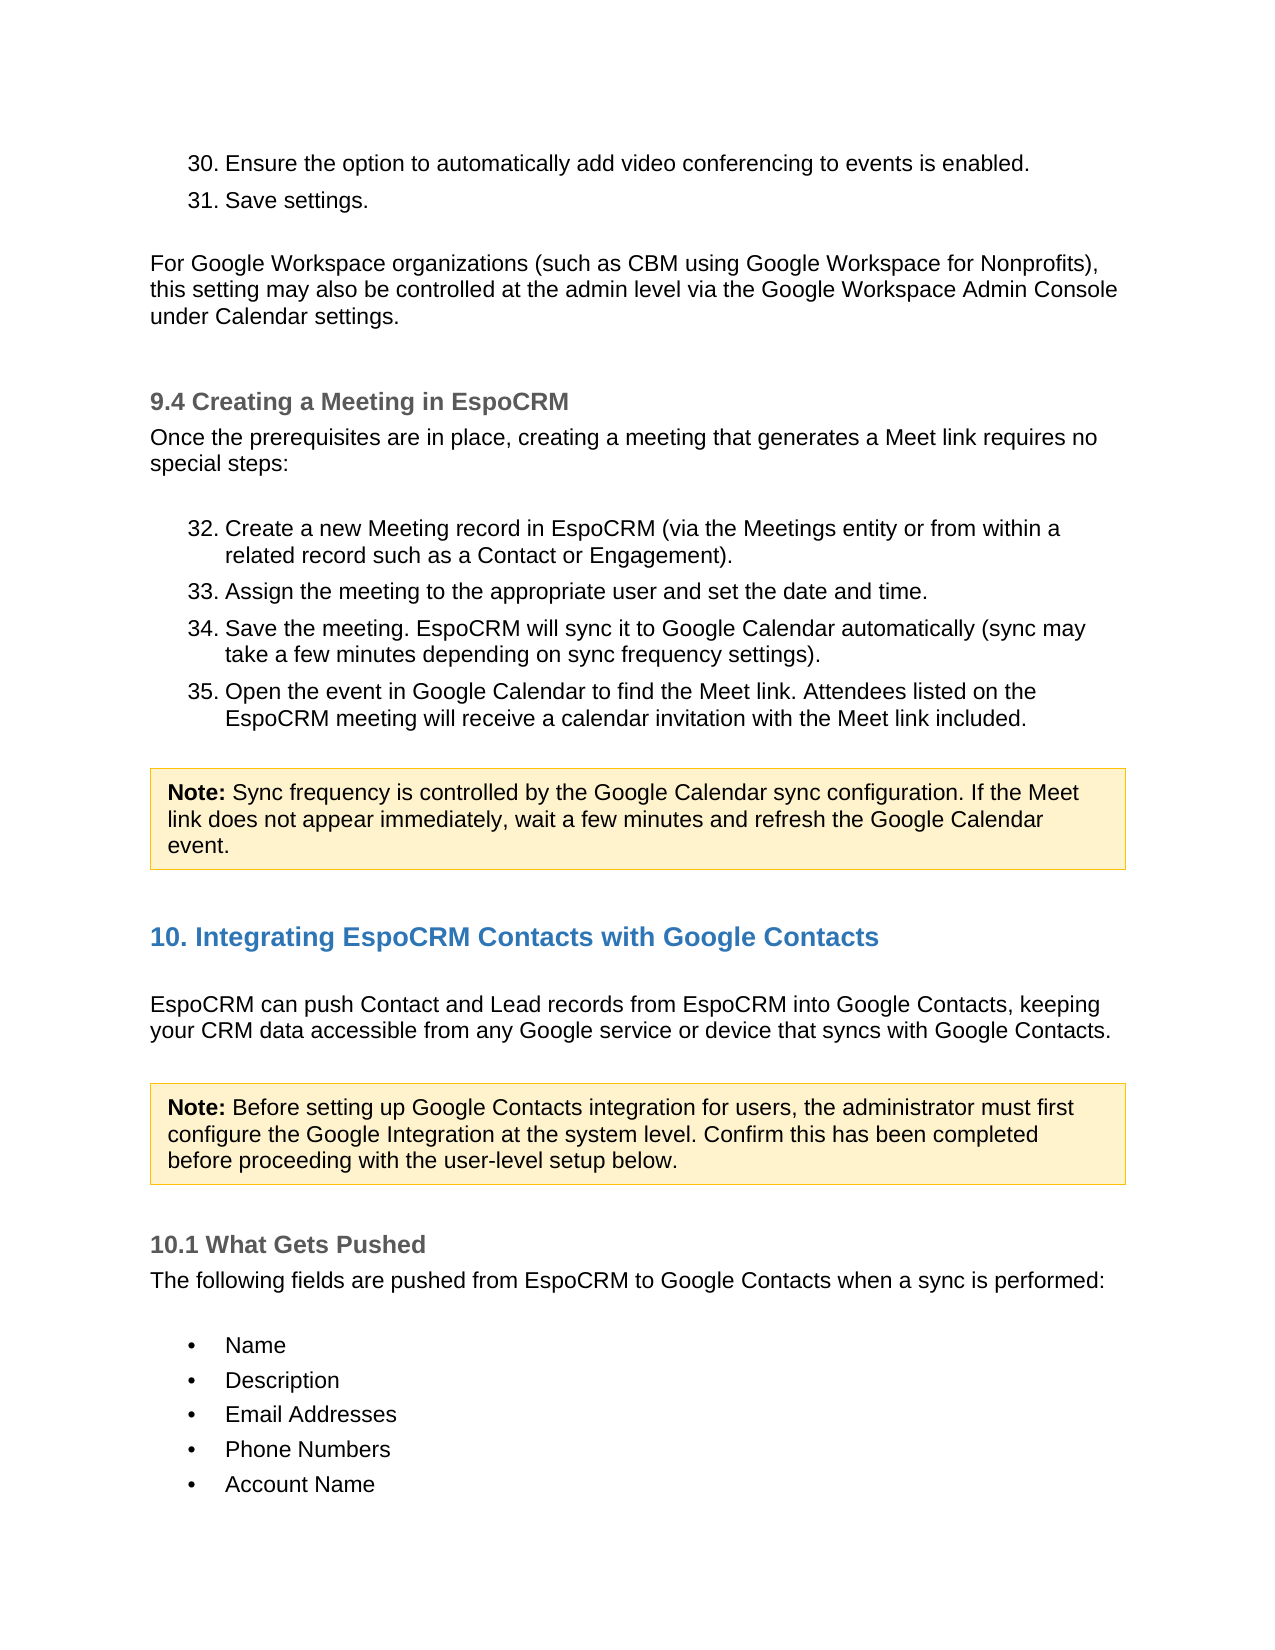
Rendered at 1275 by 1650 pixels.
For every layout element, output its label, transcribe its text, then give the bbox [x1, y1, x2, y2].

list Email Addresses [187, 1401, 1125, 1428]
subtitle 10.1 What Gets Pushed [150, 1230, 1125, 1258]
list Description [187, 1367, 1125, 1393]
list Account Name [187, 1471, 1125, 1497]
table_header Note: Before setting up Google Contacts integration for users, the administrator must first configure the Google Integration at the system level. Confirm this has been completed before proceeding with the user-level setup below. [151, 1084, 1125, 1184]
text For Google Workspace organizations (such as CBM using Google Workspace for Nonprofits), this setting may also be controlled at the admin level via the Google Workspace Admin Console under Calendar settings. [150, 250, 1125, 329]
text EspoCRM can push Contact and Lead records from EspoCRM into Google Contacts, keeping your CRM data accessible from any Google service or device that syncs with Google Contacts. [150, 991, 1125, 1044]
list Create a new Meeting record in EspoCRM (via the Meetings entity or from within a related record such as a Contact or Engagement). [187, 515, 1125, 568]
list Assign the meeting to the appropriate user and set the date and time. [187, 578, 1125, 605]
text Once the prerequisites are in place, creating a meeting that generates a Meet link requires no special steps: [150, 424, 1125, 476]
list Ensure the option to automatically add video conferencing to events is enabled. [187, 150, 1125, 176]
table_header Note: Sync frequency is controlled by the Google Calendar sync configuration. If the Meet link does not appear immediately, wait a few minutes and refresh the Google Calendar event. [151, 769, 1125, 869]
text The following fields are pushed from EspoCRM to Google Contacts when a sync is performed: [150, 1267, 1125, 1293]
subtitle 10. Integrating EspoCRM Contacts with Google Contacts [150, 921, 1125, 952]
list Open the event in Google Calendar to find the Meet link. Attendees listed on the EspoCRM meeting will receive a calendar invitation with the Meet link included. [187, 678, 1125, 731]
subtitle 9.4 Creating a Meeting in EspoCRM [150, 387, 1125, 415]
list Save settings. [187, 187, 1125, 213]
list Save the meeting. EspoCRM will sync it to Google Calendar automatically (sync may take a few minutes depending on sync frequency settings). [187, 615, 1125, 668]
list Phone Numbers [187, 1436, 1125, 1462]
list Name [187, 1332, 1125, 1358]
